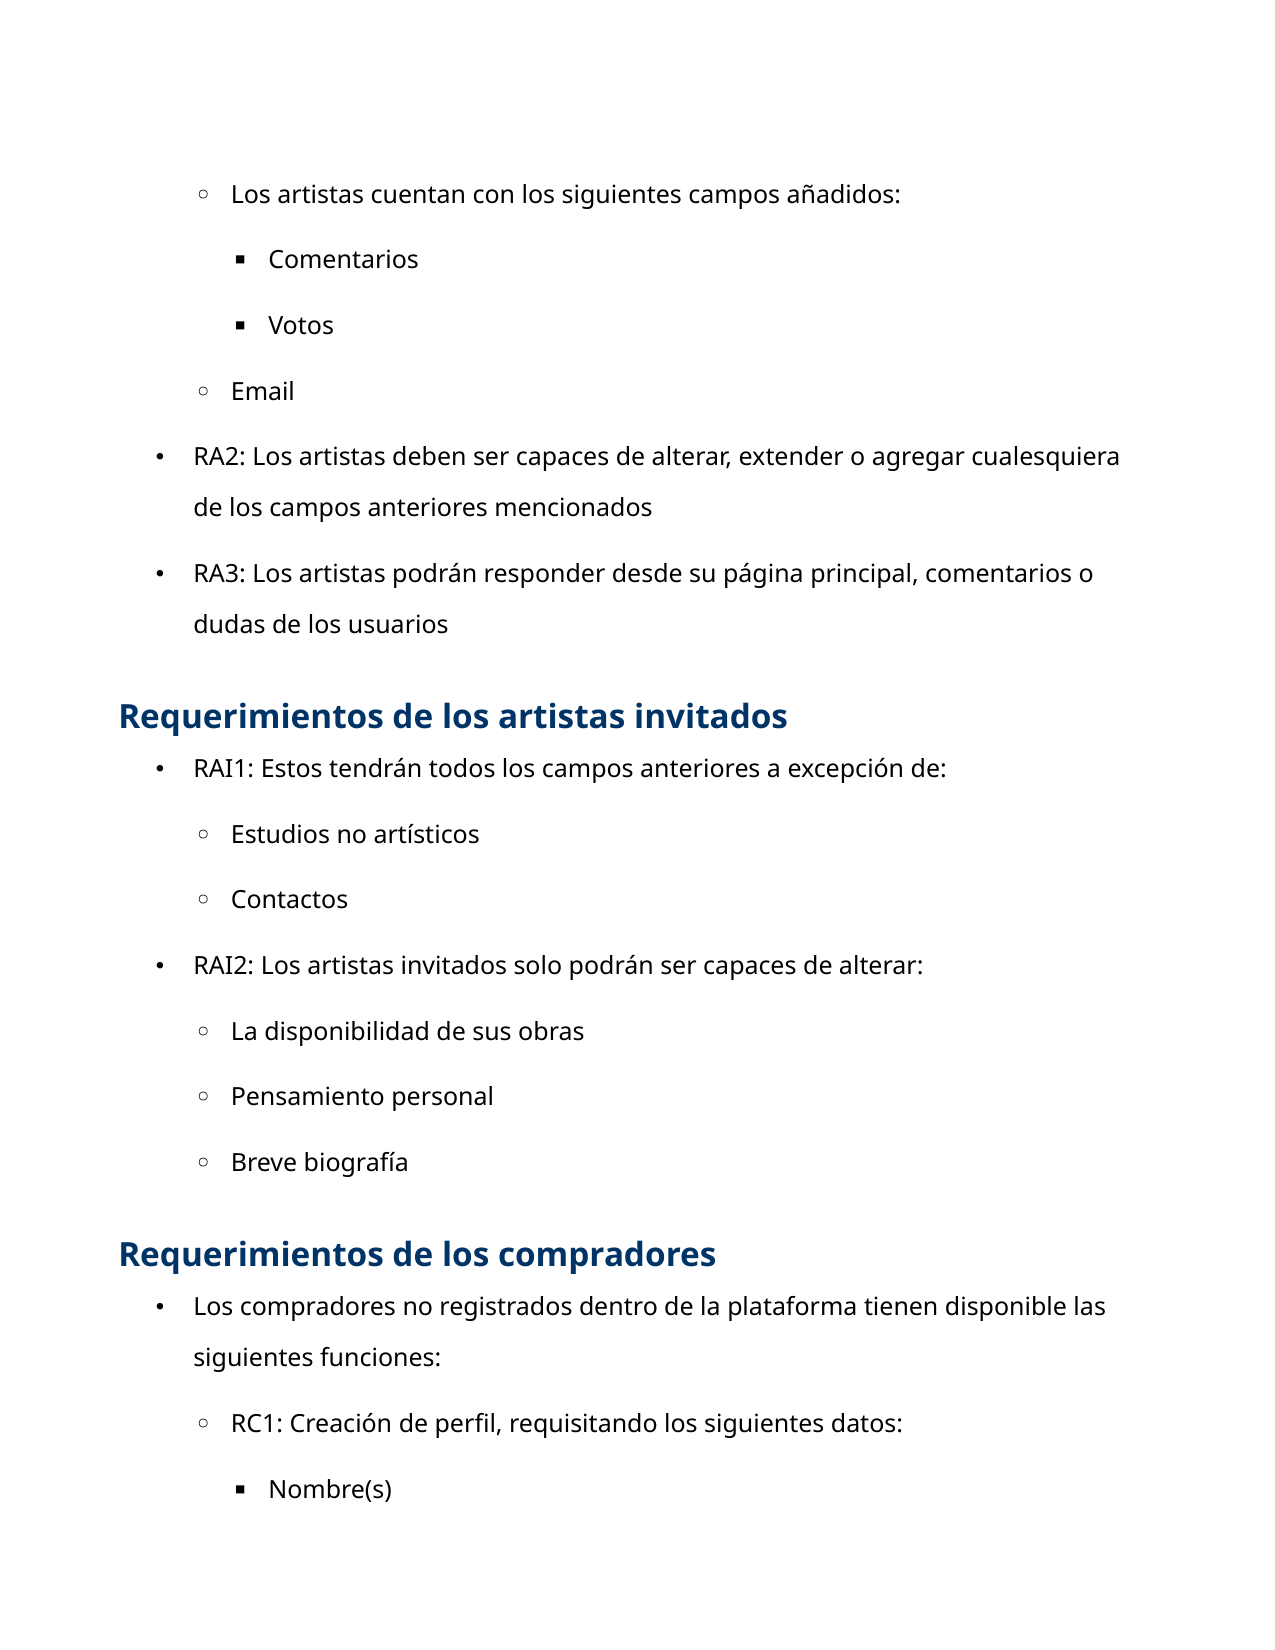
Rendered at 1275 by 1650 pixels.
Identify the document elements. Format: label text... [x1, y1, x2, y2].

list RAI2: Los artistas invitados solo podrán ser capaces de alterar: [156, 948, 1157, 982]
list Breve biografía [193, 1145, 1157, 1179]
list RAI1: Estos tendrán todos los campos anteriores a excepción de: [156, 751, 1157, 785]
list RA2: Los artistas deben ser capaces de alterar, extender o agregar cualesquiera de los campos anteriores mencionados [156, 439, 1157, 524]
list La disponibilidad de sus obras [193, 1013, 1157, 1047]
list Nombre(s) [231, 1471, 1157, 1505]
list RC1: Creación de perfil, requisitando los siguientes datos: [193, 1406, 1157, 1440]
list Votos [231, 308, 1157, 342]
list Email [193, 373, 1157, 407]
subtitle Requerimientos de los compradores [118, 1231, 1157, 1277]
list Los artistas cuentan con los siguientes campos añadidos: [193, 176, 1157, 210]
list Estudios no artísticos [193, 817, 1157, 851]
subtitle Requerimientos de los artistas invitados [118, 693, 1157, 738]
list RA3: Los artistas podrán responder desde su página principal, comentarios o dudas de los usuarios [156, 556, 1157, 641]
list Comentarios [231, 242, 1157, 276]
list Contactos [193, 882, 1157, 916]
list Pensamiento personal [193, 1079, 1157, 1113]
list Los compradores no registrados dentro de la plataforma tienen disponible las siguientes funciones: [156, 1289, 1157, 1374]
